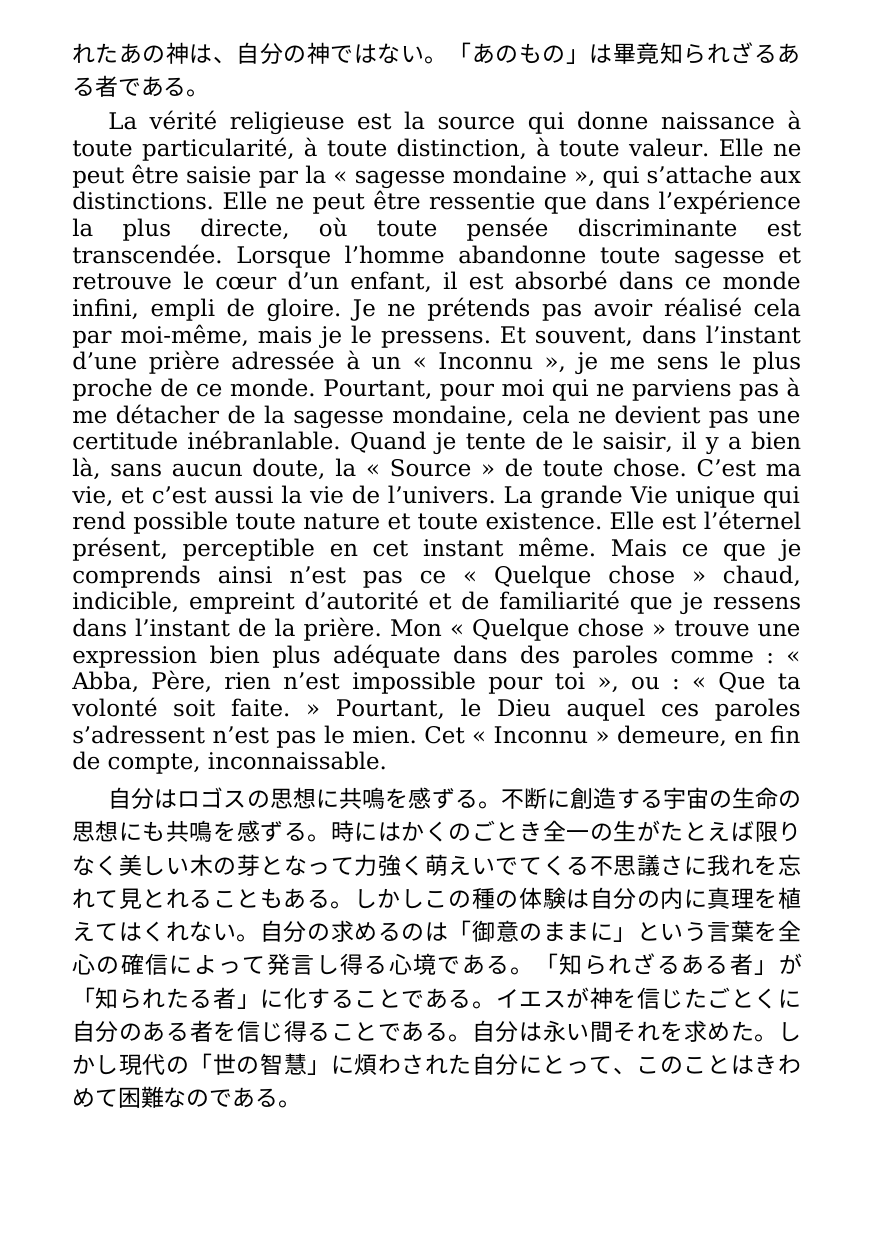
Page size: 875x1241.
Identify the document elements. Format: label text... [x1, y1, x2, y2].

text れたあの神は、自分の神ではない。「あのもの」は畢竟知られざるある者である。 [72, 36, 802, 102]
text La vérité religieuse est la source qui donne naissance à toute particularité, à toute distinction, à toute valeur. Elle ne peut être saisie par la « sagesse mondaine », qui s’attache aux distinctions. Elle ne peut être ressentie que dans l’expérience la plus directe, où toute pensée discriminante est transcendée. Lorsque l’homme abandonne toute sagesse et retrouve le cœur d’un enfant, il est absorbé dans ce monde infini, empli de gloire. Je ne prétends pas avoir réalisé cela par moi-même, mais je le pressens. Et souvent, dans l’instant d’une prière adressée à un « Inconnu », je me sens le plus proche de ce monde. Pourtant, pour moi qui ne parviens pas à me détacher de la sagesse mondaine, cela ne devient pas une certitude inébranlable. Quand je tente de le saisir, il y a bien là, sans aucun doute, la « Source » de toute chose. C’est ma vie, et c’est aussi la vie de l’univers. La grande Vie unique qui rend possible toute nature et toute existence. Elle est l’éternel présent, perceptible en cet instant même. Mais ce que je comprends ainsi n’est pas ce « Quelque chose » chaud, indicible, empreint d’autorité et de familiarité que je ressens dans l’instant de la prière. Mon « Quelque chose » trouve une expression bien plus adéquate dans des paroles comme : « Abba, Père, rien n’est impossible pour toi », ou : « Que ta volonté soit faite. » Pourtant, le Dieu auquel ces paroles s’adressent n’est pas le mien. Cet « Inconnu » demeure, en fin de compte, inconnaissable. [72, 108, 802, 775]
text 自分はロゴスの思想に共鳴を感ずる。不断に創造する宇宙の生命の思想にも共鳴を感ずる。時にはかくのごとき全一の生がたとえば限りなく美しい木の芽となって力強く萌えいでてくる不思議さに我れを忘れて見とれることもある。しかしこの種の体験は自分の内に真理を植えてはくれない。自分の求めるのは「御意のままに」という言葉を全心の確信によって発言し得る心境である。「知られざるある者」が「知られたる者」に化することである。イエスが神を信じたごとくに自分のある者を信じ得ることである。自分は永い間それを求めた。しかし現代の「世の智慧」に煩わされた自分にとって、このことはきわめて困難なのである。 [72, 781, 802, 1113]
